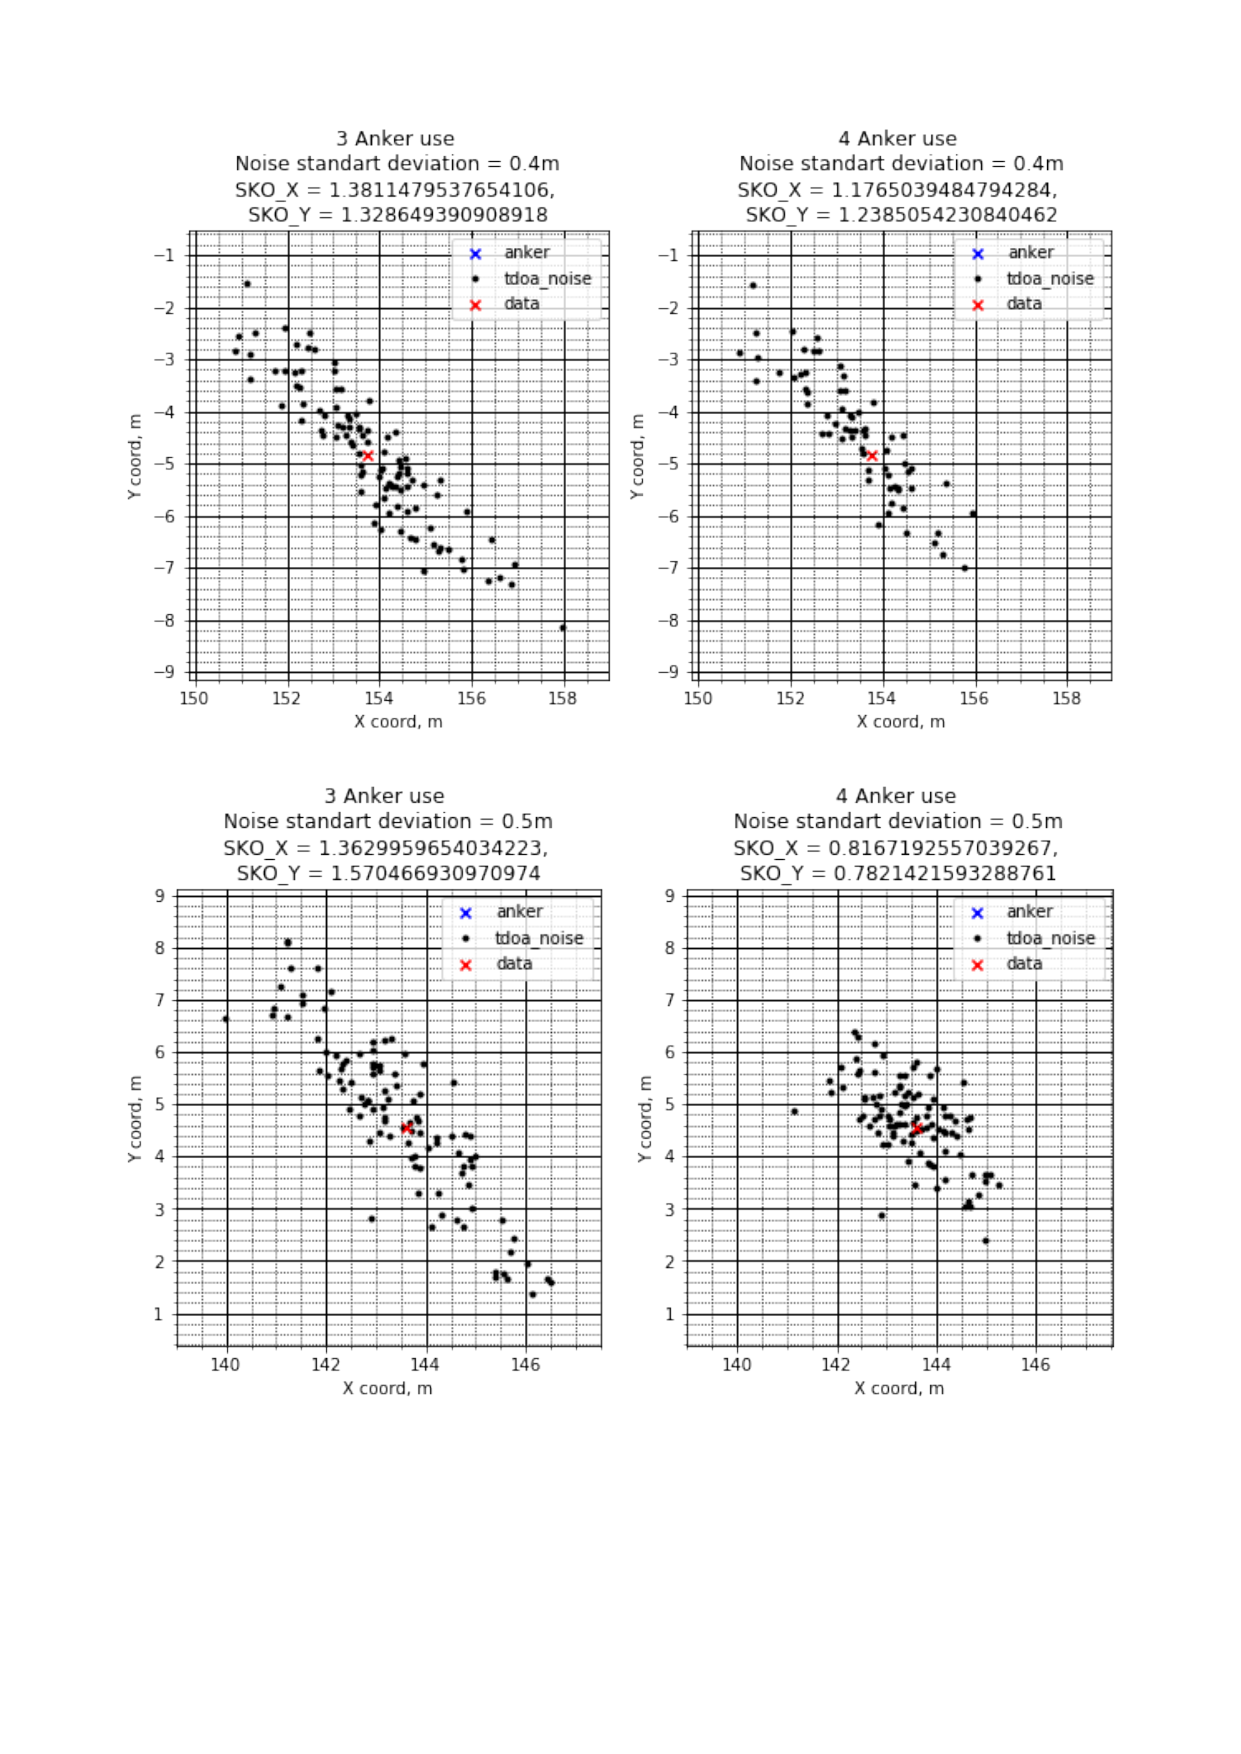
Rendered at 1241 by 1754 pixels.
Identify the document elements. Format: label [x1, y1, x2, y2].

picture [118, 118, 1123, 743]
picture [118, 775, 1123, 1410]
